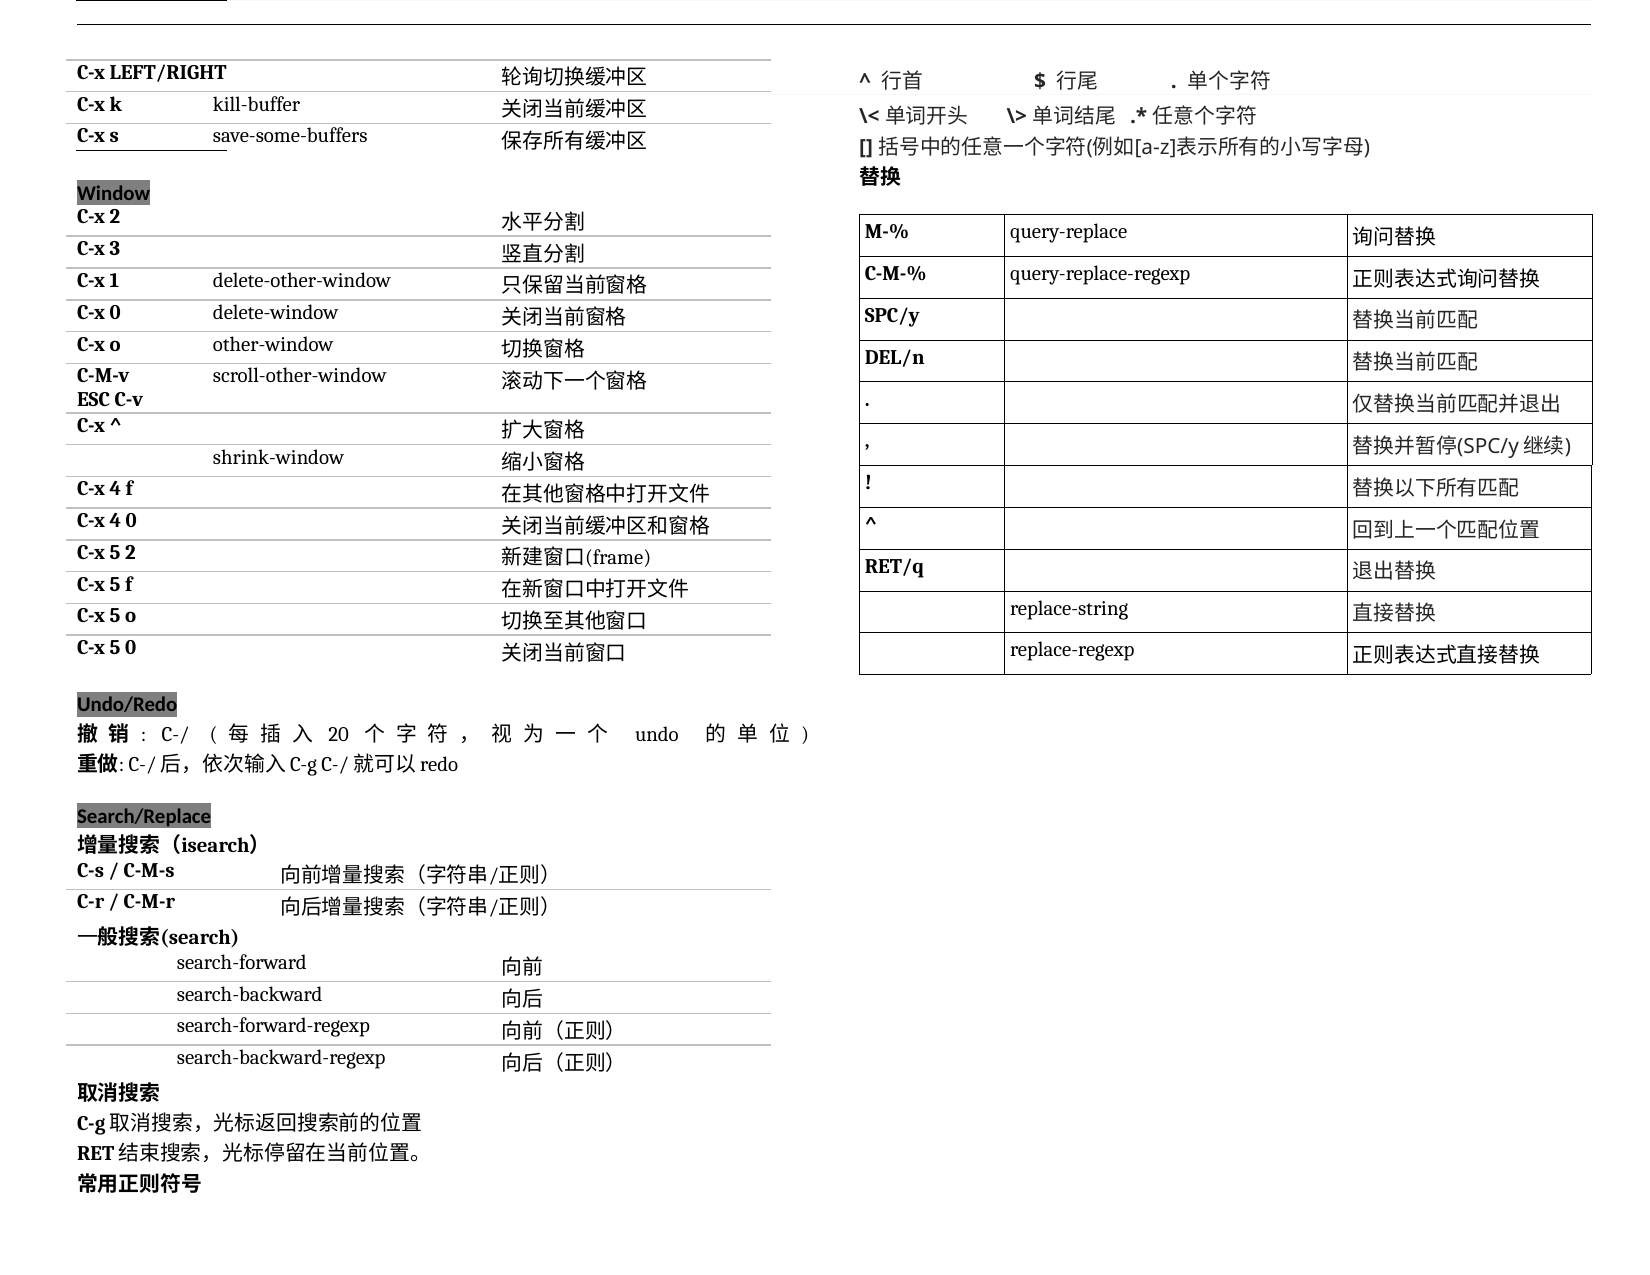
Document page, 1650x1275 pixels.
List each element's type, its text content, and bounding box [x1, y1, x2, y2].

table_header query-replace [1005, 215, 1347, 256]
table_cell [1005, 508, 1347, 549]
table_cell DEL/n [860, 341, 1004, 381]
text C-g 取消搜索，光标返回搜索前的位置 [77, 1106, 809, 1137]
table_cell 退出替换 [1348, 550, 1591, 591]
table_cell 只保留当前窗格 [490, 269, 771, 299]
table_cell [201, 572, 490, 603]
table_cell 切换至其他窗口 [490, 604, 771, 634]
table_cell 滚动下一个窗格 [490, 364, 771, 412]
table_cell [66, 1014, 165, 1044]
table_header 向前增量搜索（字符串/正则） [269, 859, 771, 889]
table_cell [1005, 382, 1347, 423]
table_header 询问替换 [1348, 215, 1592, 256]
table_cell , [860, 424, 1004, 465]
table_cell other-window [201, 332, 490, 362]
table_header [1005, 466, 1347, 507]
text 常用正则符号 [77, 1167, 809, 1197]
table_cell SPC/y [860, 299, 1004, 340]
table_cell 保存所有缓冲区 [490, 124, 771, 154]
table_cell 轮询切换缓冲区 [490, 61, 771, 91]
table_cell 替换当前匹配 [1348, 341, 1592, 381]
table_cell C-r / C-M-r [66, 890, 269, 920]
table_cell [66, 982, 165, 1013]
table_cell [66, 445, 201, 476]
table_cell 仅替换当前匹配并退出 [1348, 382, 1592, 423]
table_cell C-M-% [860, 257, 1004, 298]
table_cell 关闭当前窗格 [490, 301, 771, 331]
table_cell C-x 0 [66, 301, 201, 331]
table_cell C-x LEFT/RIGHT [66, 61, 490, 91]
table_cell 向后增量搜索（字符串/正则） [269, 890, 771, 920]
table_header search-forward [165, 951, 490, 981]
table_cell 正则表达式询问替换 [1348, 257, 1592, 298]
table_cell C-x k [66, 92, 201, 123]
table_cell C-x 5 f [66, 572, 201, 603]
table_cell 正则表达式直接替换 [1348, 633, 1591, 674]
table_cell C-x s [66, 124, 201, 154]
table_cell [201, 509, 490, 539]
table_cell C-x 5 0 [66, 636, 201, 666]
table_cell [201, 237, 490, 267]
table_cell 直接替换 [1348, 592, 1591, 632]
table_cell [1005, 550, 1347, 591]
table_cell 竖直分割 [490, 237, 771, 267]
table_cell replace-regexp [1005, 633, 1347, 674]
table_cell 在新窗口中打开文件 [490, 572, 771, 603]
text \< 单词开头 \> 单词结尾 .* 任意个字符 [859, 95, 1591, 130]
table_cell scroll-other-window [201, 364, 490, 412]
table_cell 在其他窗格中打开文件 [490, 477, 771, 507]
table_cell [1005, 341, 1347, 381]
table_cell 替换当前匹配 [1348, 299, 1592, 340]
table_cell ^ [860, 508, 1004, 549]
table_cell delete-window [201, 301, 490, 331]
subtitle Search/Replace [211, 803, 809, 828]
table_cell [201, 477, 490, 507]
table_cell search-forward-regexp [165, 1014, 490, 1044]
table_cell RET/q [860, 550, 1004, 591]
table_cell 切换窗格 [490, 332, 771, 362]
table_header [66, 951, 165, 981]
table_cell [201, 414, 490, 444]
table_cell 关闭当前缓冲区和窗格 [490, 509, 771, 539]
table_cell 扩大窗格 [490, 414, 771, 444]
table_cell C-x o [66, 332, 201, 362]
table_header ! [860, 466, 1004, 507]
subtitle Window [150, 180, 809, 205]
table_cell C-x 4 f [66, 477, 201, 507]
table_cell save-some-buffers [201, 124, 490, 154]
table_cell [201, 541, 490, 571]
table_header C-s / C-M-s [66, 859, 269, 889]
table_cell kill-buffer [201, 95, 490, 123]
text 替换 [859, 160, 1591, 190]
table_cell C-x ^ [66, 414, 201, 444]
table_header M-% [860, 215, 1004, 256]
table_header 水平分割 [490, 205, 771, 235]
table_cell [201, 636, 490, 666]
table_cell delete-other-window [201, 269, 490, 299]
table_cell search-backward-regexp [165, 1046, 490, 1076]
table_cell query-replace-regexp [1005, 257, 1347, 298]
text ^ 行首 $ 行尾 . 单个字符 [859, 59, 1591, 94]
table_cell 替换并暂停(SPC/y继续) [1348, 424, 1592, 465]
table_header [201, 205, 490, 235]
text 撤销: C-/ (每插入20个字符，视为一个 undo 的单位) 重做: C-/ 后，依次输入C-g C-/ 就可以redo [77, 717, 809, 777]
table_cell search-backward [165, 982, 490, 1013]
table_cell [66, 1046, 165, 1076]
table_header C-x 2 [66, 205, 201, 235]
table_cell . [860, 382, 1004, 423]
text 增量搜索（isearch） [77, 828, 809, 858]
table_header 向前 [490, 951, 771, 981]
table_cell 新建窗口(frame) [490, 541, 771, 571]
table_cell C-x 5 2 [66, 541, 201, 571]
table_cell 向前（正则） [490, 1014, 771, 1044]
table_cell C-x 5 o [66, 604, 201, 634]
table_cell [860, 592, 1004, 632]
text RET结束搜索，光标停留在当前位置。 [77, 1137, 809, 1167]
table_cell 缩小窗格 [490, 445, 771, 476]
table_cell C-M-v ESC C-v [66, 364, 201, 412]
table_cell 关闭当前窗口 [490, 636, 771, 666]
table_cell C-x 4 0 [66, 509, 201, 539]
table_cell replace-string [1005, 592, 1347, 632]
table_cell [860, 633, 1004, 674]
table_cell shrink-window [201, 445, 490, 476]
table_cell 向后 [490, 982, 771, 1013]
table_header 替换以下所有匹配 [1348, 466, 1591, 507]
table_cell 关闭当前缓冲区 [490, 95, 771, 123]
table_cell [201, 604, 490, 634]
table_cell 回到上一个匹配位置 [1348, 508, 1591, 549]
subtitle Undo/Redo [177, 692, 809, 717]
table_cell [1005, 424, 1347, 465]
table_cell C-x 3 [66, 237, 201, 267]
table_cell [1005, 299, 1347, 340]
text 一般搜索(search) [77, 920, 809, 951]
text [] 括号中的任意一个字符(例如[a-z]表示所有的小写字母) [859, 130, 1591, 160]
table_cell 向后（正则） [490, 1046, 771, 1076]
text 取消搜索 [77, 1076, 809, 1106]
table_cell C-x 1 [66, 269, 201, 299]
